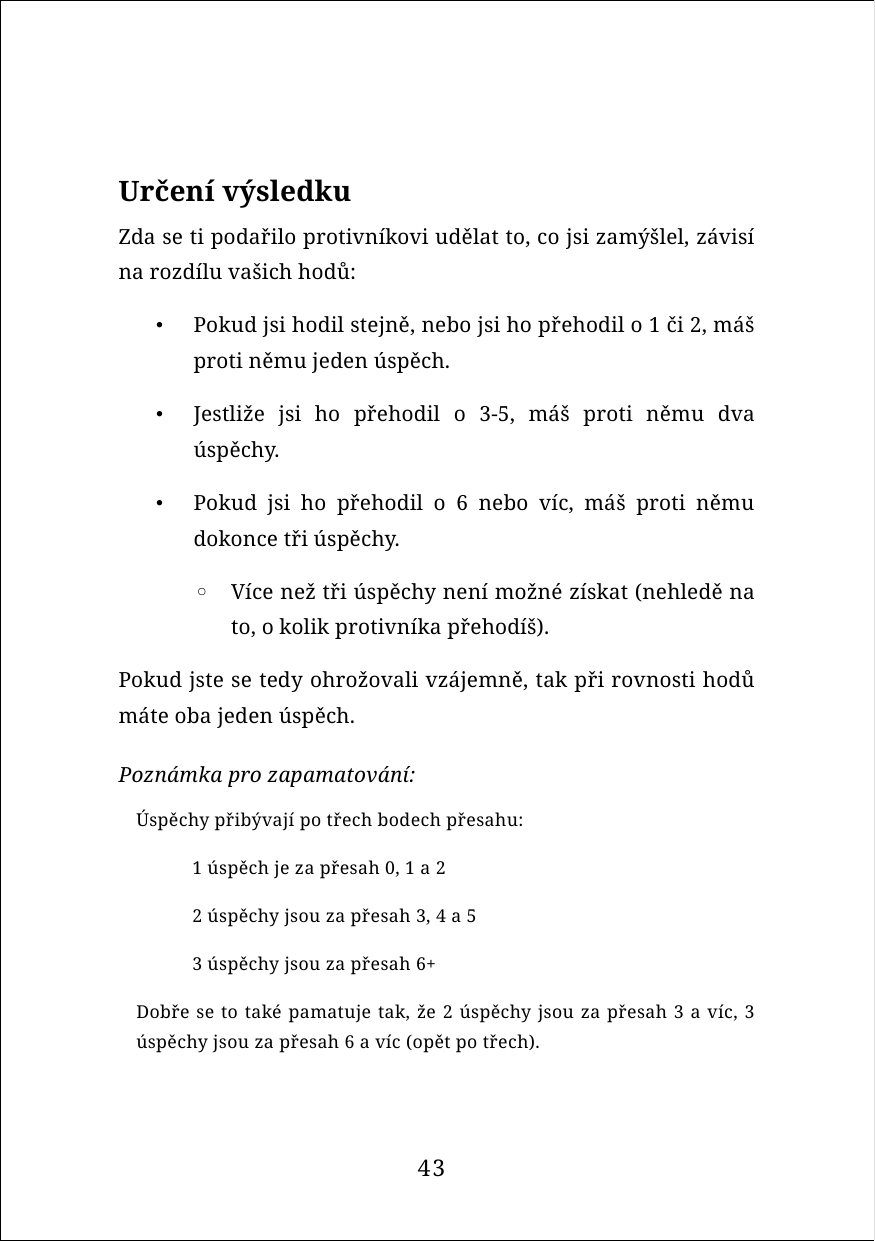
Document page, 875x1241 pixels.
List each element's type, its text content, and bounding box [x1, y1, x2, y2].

text Poznámka pro zapamatování: [118, 760, 756, 789]
text Úspěchy přibývají po třech bodech přesahu: [136, 808, 756, 832]
subtitle Určení výsledku [118, 172, 756, 210]
list Jestliže jsi ho přehodil o 3-5, máš proti němu dva úspěchy. [156, 399, 756, 463]
text 1 úspěch je za přesah 0, 1 a 2 [192, 856, 756, 880]
list Více než tři úspěchy není možné získat (nehledě na to, o kolik protivníka přehodíš). [193, 577, 756, 641]
list Pokud jsi hodil stejně, nebo jsi ho přehodil o 1 či 2, máš proti němu jeden úspěch. [156, 311, 756, 374]
text Dobře se to také pamatuje tak, že 2 úspěchy jsou za přesah 3 a víc, 3 úspěchy jsou za přesah 6 a víc (opět po třech). [136, 999, 756, 1054]
list Pokud jsi ho přehodil o 6 nebo víc, máš proti němu dokonce tři úspěchy. [156, 488, 756, 552]
text 3 úspěchy jsou za přesah 6+ [192, 951, 756, 976]
text 2 úspěchy jsou za přesah 3, 4 a 5 [192, 903, 756, 928]
text Pokud jste se tedy ohrožovali vzájemně, tak při rovnosti hodů máte oba jeden úspěch. [118, 666, 756, 729]
text Zda se ti podařilo protivníkovi udělat to, co jsi zamýšlel, závisí na rozdílu vašich hodů: [118, 222, 756, 286]
